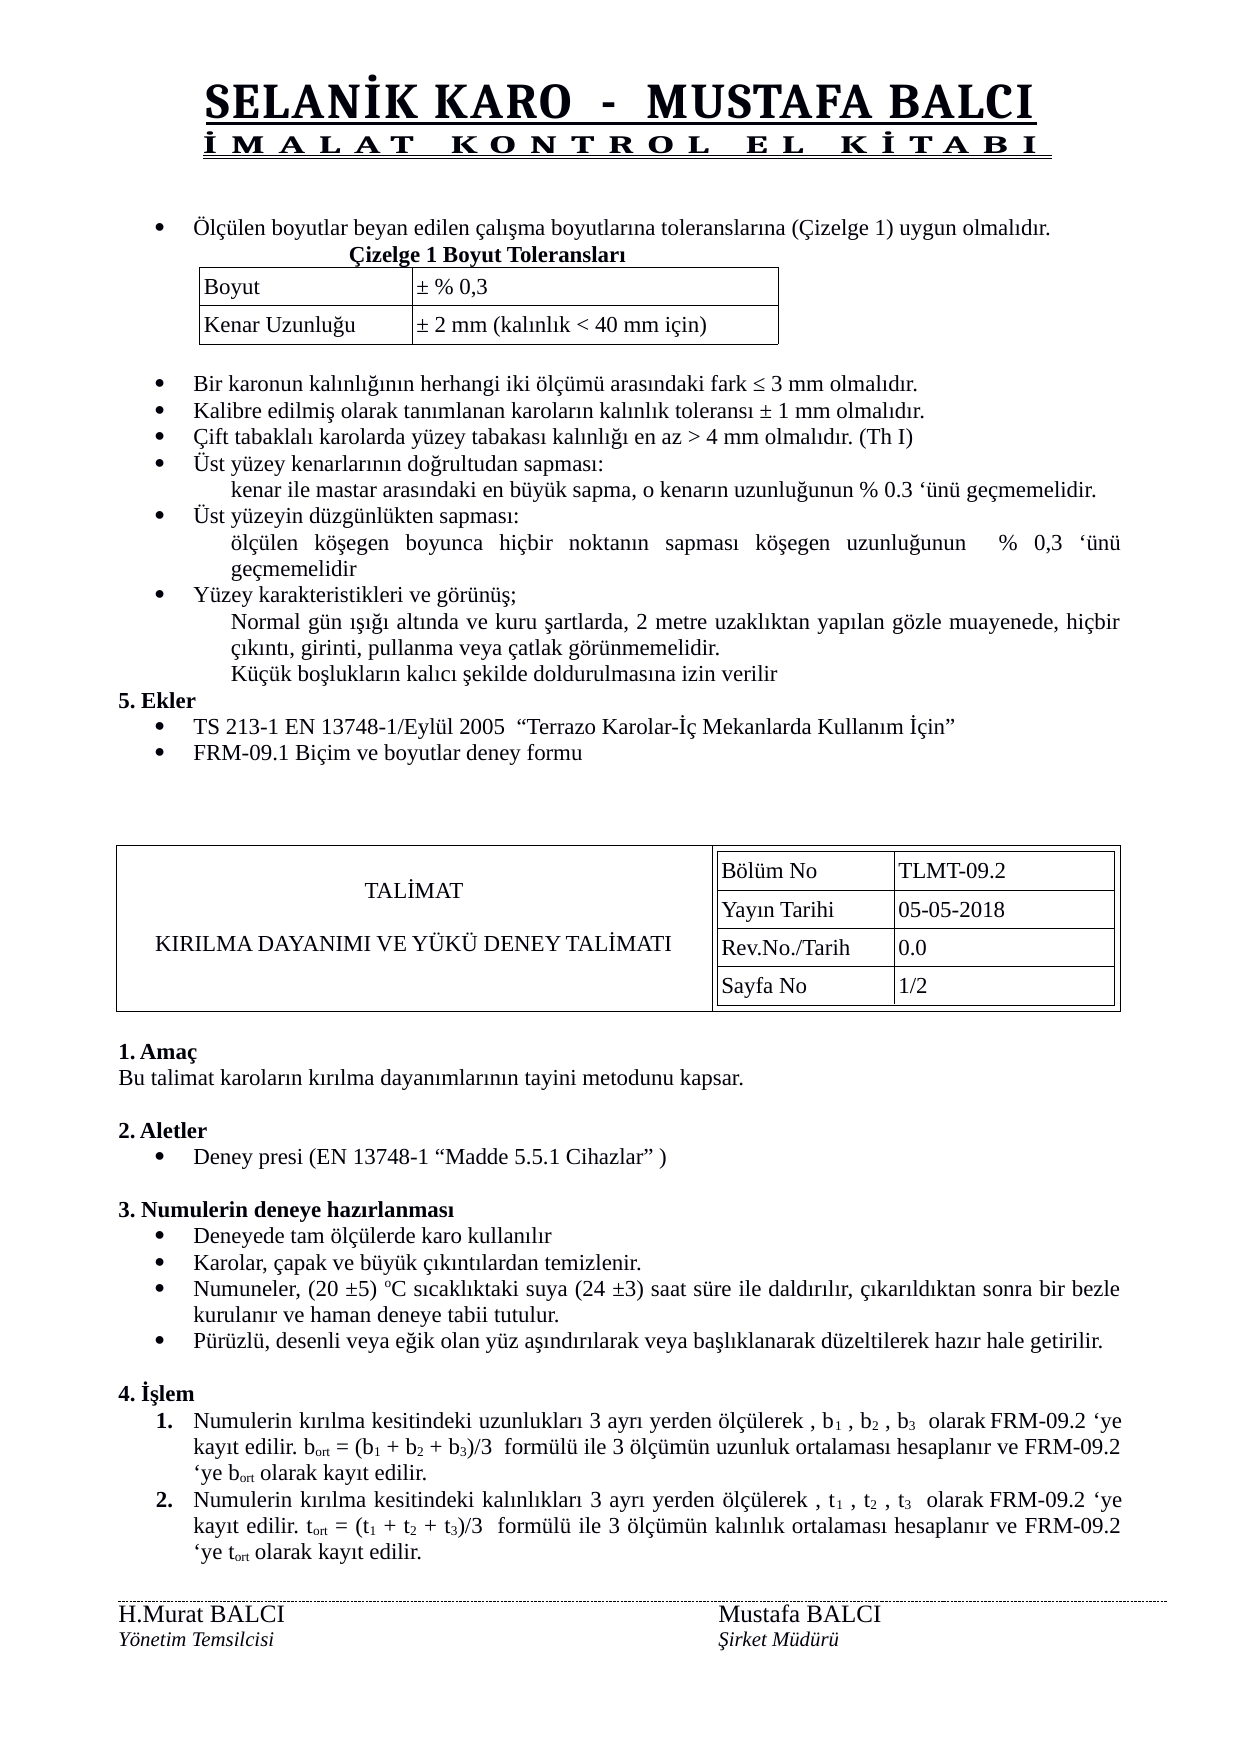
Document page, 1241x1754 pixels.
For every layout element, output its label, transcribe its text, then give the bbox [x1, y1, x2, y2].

text 4. İşlem [118, 1380, 1122, 1407]
list Karolar, çapak ve büyük çıkıntılardan temizlenir. [156, 1248, 1122, 1275]
table_cell ± 2 mm (kalınlık < 40 mm için) [413, 306, 778, 344]
text Çizelge 1 Boyut Toleransları [118, 241, 1122, 267]
text 5. Ekler [118, 687, 1122, 713]
list Numuneler, (20 ±5) oC sıcaklıktaki suya (24 ±3) saat süre ile daldırılır, çıkarıldıktan sonra bir bezle kurulanır ve haman deneye tabii tutulur. [156, 1275, 1122, 1328]
text kenar ile mastar arasındaki en büyük sapma, o kenarın uzunluğunun % 0.3 ‘ünü geçmemelidir. [231, 476, 1122, 502]
list Çift tabaklalı karolarda yüzey tabakası kalınlığı en az > 4 mm olmalıdır. (Th I) [156, 423, 1122, 449]
text 3. Numulerin deneye hazırlanması [118, 1196, 1122, 1222]
table_cell 1/2 [895, 967, 1114, 1004]
list Deney presi (EN 13748-1 “Madde 5.5.1 Cihazlar” ) [156, 1143, 1122, 1169]
table_cell 0.0 [895, 929, 1114, 966]
text Küçük boşlukların kalıcı şekilde doldurulmasına izin verilir [231, 660, 1122, 687]
text 2. Aletler [118, 1117, 1122, 1143]
list Deneyede tam ölçülerde karo kullanılır [156, 1222, 1122, 1248]
table_header Boyut [200, 268, 412, 305]
list Ölçülen boyutlar beyan edilen çalışma boyutlarına toleranslarına (Çizelge 1) uygun olmalıdır. [156, 214, 1122, 241]
list Bir karonun kalınlığının herhangi iki ölçümü arasındaki fark ≤ 3 mm olmalıdır. [156, 371, 1122, 397]
list Pürüzlü, desenli veya eğik olan yüz aşındırılarak veya başlıklanarak düzeltilerek hazır hale getirilir. [156, 1328, 1122, 1354]
text Normal gün ışığı altında ve kuru şartlarda, 2 metre uzaklıktan yapılan gözle muayenede, hiçbir çıkıntı, girinti, pullanma veya çatlak görünmemelidir. [231, 608, 1122, 660]
table_header ± % 0,3 [413, 268, 778, 305]
text 1. Amaç [118, 1038, 1122, 1064]
table_cell Sayfa No [718, 967, 894, 1004]
table_cell Kenar Uzunluğu [200, 306, 412, 344]
table_header TLMT-09.2 [895, 852, 1114, 889]
table_header TALİMAT KIRILMA DAYANIMI VE YÜKÜ DENEY TALİMATI [117, 846, 712, 1011]
text Bu talimat karoların kırılma dayanımlarının tayini metodunu kapsar. [118, 1064, 1122, 1090]
table_header [713, 846, 1120, 1011]
list TS 213-1 EN 13748-1/Eylül 2005 “Terrazo Karolar-İç Mekanlarda Kullanım İçin” [156, 713, 1122, 739]
table_cell Yayın Tarihi [718, 891, 894, 928]
list Yüzey karakteristikleri ve görünüş; [156, 581, 1122, 608]
list Üst yüzey kenarlarının doğrultudan sapması: [156, 449, 1122, 476]
list Numulerin kırılma kesitindeki kalınlıkları 3 ayrı yerden ölçülerek , t1 , t2 , t3 olarak FRM-09.2 ‘ye kayıt edilir. tort = (t1 + t2 + t3)/3 formülü ile 3 ölçümün kalınlık ortalaması hesaplanır ve FRM-09.2 ‘ye tort olarak kayıt edilir. [156, 1486, 1122, 1565]
list FRM-09.1 Biçim ve boyutlar deney formu [156, 739, 1122, 766]
list Numulerin kırılma kesitindeki uzunlukları 3 ayrı yerden ölçülerek , b1 , b2 , b3 olarak FRM-09.2 ‘ye kayıt edilir. bort = (b1 + b2 + b3)/3 formülü ile 3 ölçümün uzunluk ortalaması hesaplanır ve FRM-09.2 ‘ye bort olarak kayıt edilir. [156, 1407, 1122, 1486]
list Kalibre edilmiş olarak tanımlanan karoların kalınlık toleransı ± 1 mm olmalıdır. [156, 397, 1122, 423]
table_cell Rev.No./Tarih [718, 929, 894, 966]
table_header Bölüm No [718, 852, 894, 889]
text ölçülen köşegen boyunca hiçbir noktanın sapması köşegen uzunluğunun % 0,3 ‘ünü geçmemelidir [231, 529, 1122, 581]
table_cell 05-05-2018 [895, 891, 1114, 928]
list Üst yüzeyin düzgünlükten sapması: [156, 502, 1122, 529]
